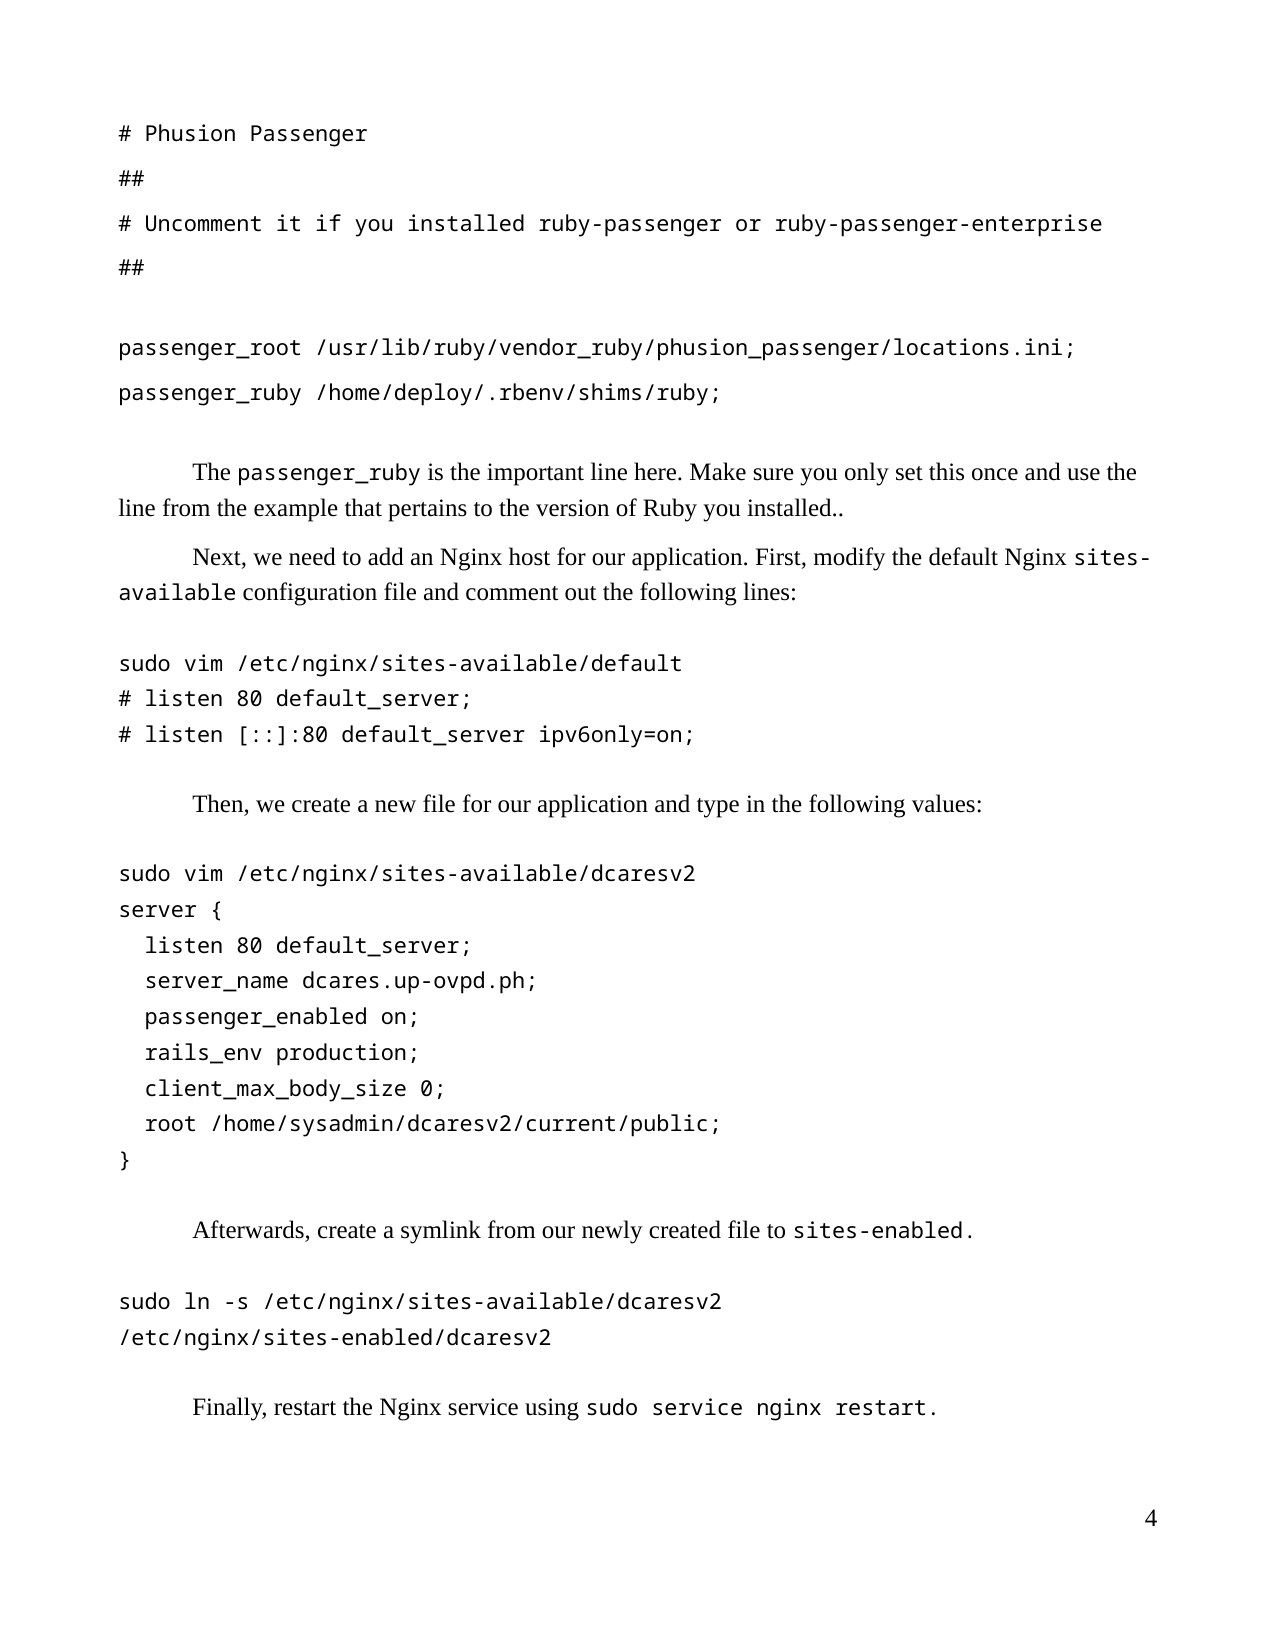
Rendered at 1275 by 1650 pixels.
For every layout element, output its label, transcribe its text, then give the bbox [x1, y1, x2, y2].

text # Uncomment it if you installed ruby-passenger or ruby-passenger-enterprise [118, 207, 1157, 237]
text root /home/sysadmin/dcaresv2/current/public; [118, 1108, 1157, 1138]
text # listen [::]:80 default_server ipv6only=on; [118, 719, 1157, 749]
text client_max_body_size 0; [118, 1073, 1157, 1102]
text sudo vim /etc/nginx/sites-available/dcaresv2 [118, 858, 1157, 888]
text passenger_enabled on; [118, 1001, 1157, 1031]
text server { [118, 894, 1157, 924]
text passenger_ruby /home/deploy/.rbenv/shims/ruby; [118, 377, 1157, 407]
text server_name dcares.up-ovpd.ph; [118, 965, 1157, 995]
text listen 80 default_server; [118, 930, 1157, 959]
text } [118, 1144, 1157, 1174]
text sudo ln -s /etc/nginx/sites-available/dcaresv2 /etc/nginx/sites-enabled/dcaresv2 [118, 1286, 1157, 1351]
text rails_env production; [118, 1037, 1157, 1067]
text # Phusion Passenger [118, 118, 1157, 148]
text # listen 80 default_server; [118, 683, 1157, 713]
text sudo vim /etc/nginx/sites-available/default [118, 648, 1157, 677]
text Afterwards, create a symlink from our newly created file to sites-enabled. [118, 1216, 1157, 1245]
text passenger_root /usr/lib/ruby/vendor_ruby/phusion_passenger/locations.ini; [118, 332, 1157, 362]
text Finally, restart the Nginx service using sudo service nginx restart. [118, 1392, 1157, 1421]
text ## [118, 252, 1157, 282]
text Then, we create a new file for our application and type in the following values: [118, 789, 1157, 818]
text Next, we need to add an Nginx host for our application. First, modify the default Nginx sites-available configuration file and comment out the following lines: [118, 542, 1157, 607]
text The passenger_ruby is the important line here. Make sure you only set this once and use the line from the example that pertains to the version of Ruby you installed.. [118, 457, 1157, 521]
text ## [118, 163, 1157, 193]
